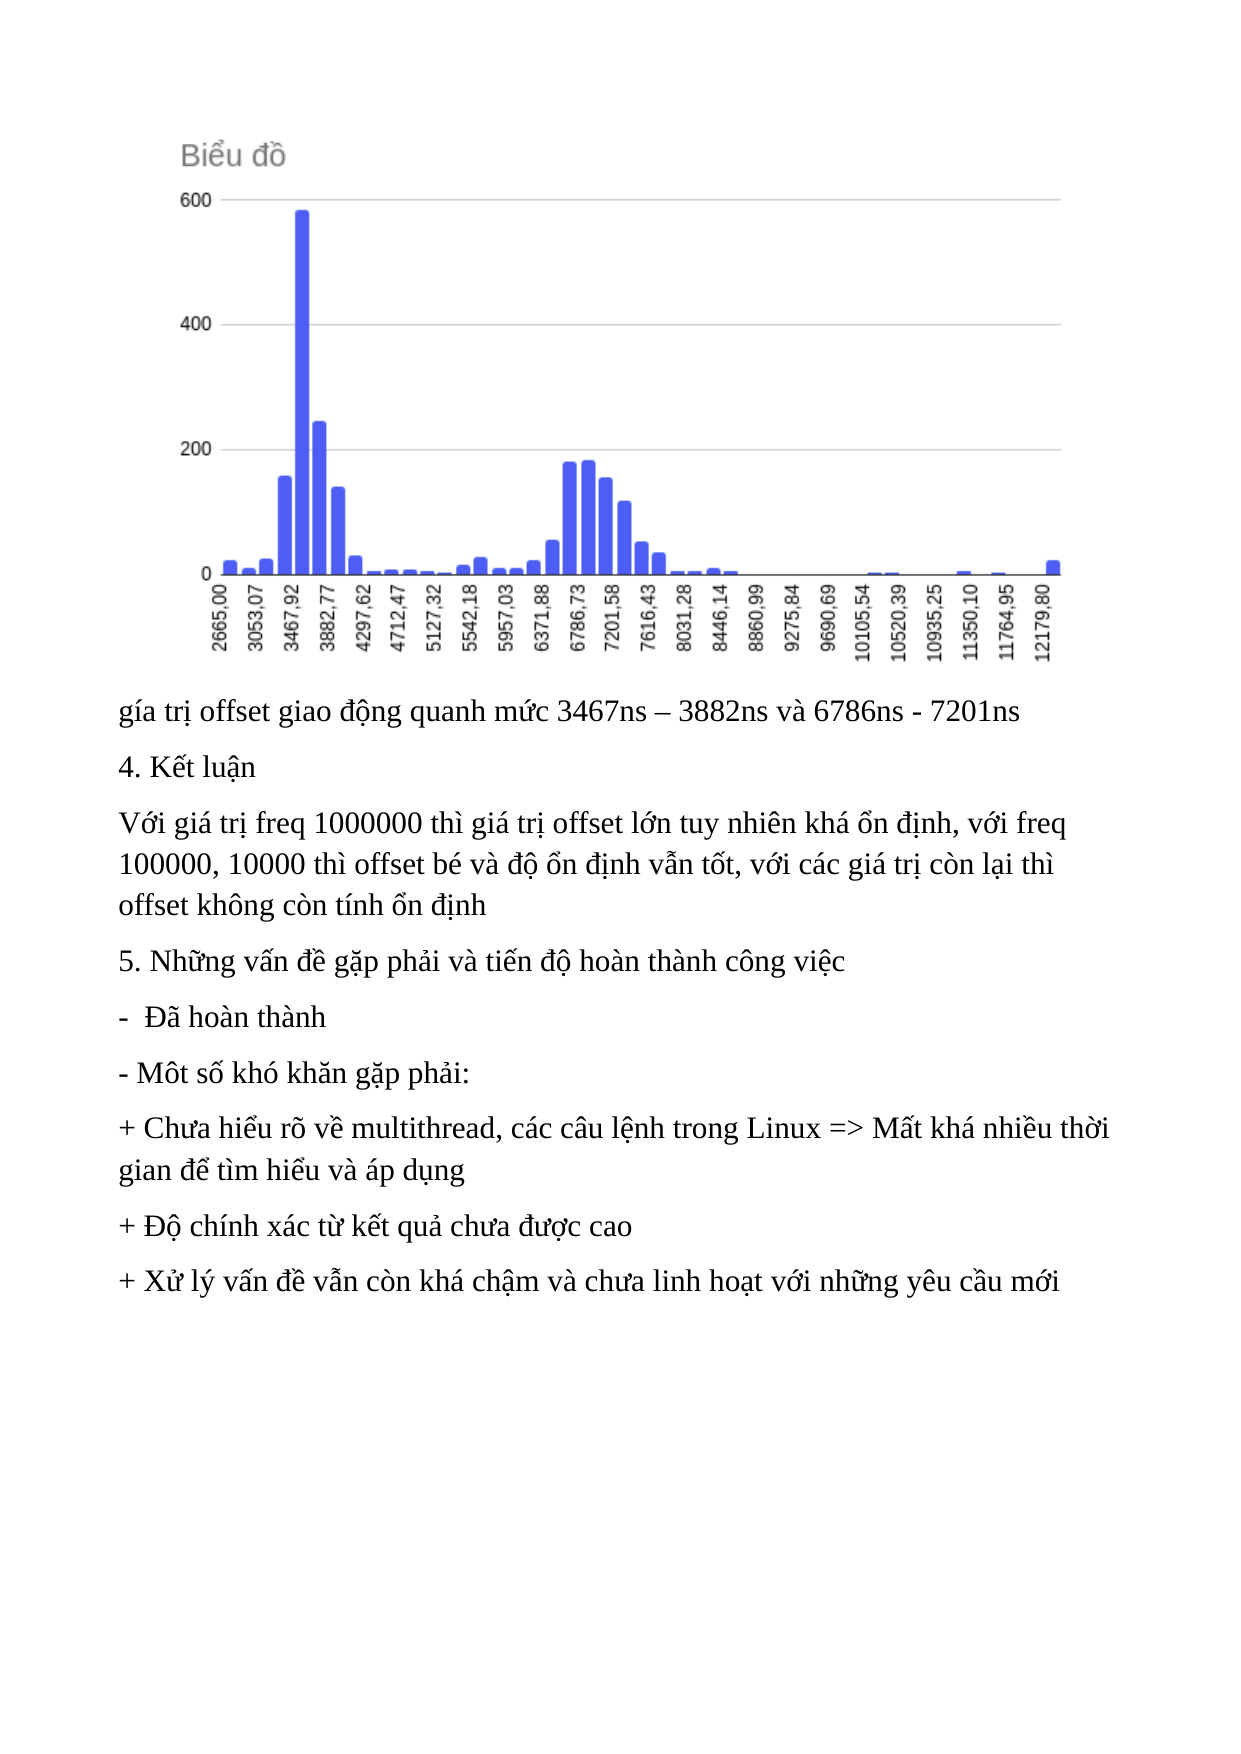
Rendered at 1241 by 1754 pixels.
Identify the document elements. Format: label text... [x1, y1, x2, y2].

text - Môt số khó khăn gặp phải: [118, 1054, 1122, 1090]
text + Độ chính xác từ kết quả chưa được cao [118, 1207, 1122, 1243]
text + Chưa hiểu rõ về multithread, các câu lệnh trong Linux => Mất khá nhiều thời gian để tìm hiểu và áp dụng [118, 1110, 1122, 1187]
text + Xử lý vấn đề vẫn còn khá chậm và chưa linh hoạt với những yêu cầu mới [118, 1263, 1122, 1298]
text gía trị offset giao động quanh mức 3467ns – 3882ns và 6786ns - 7201ns [118, 118, 1122, 728]
picture [153, 118, 1087, 687]
text 5. Những vấn đề gặp phải và tiến độ hoàn thành công việc [118, 942, 1122, 978]
text - Đã hoàn thành [118, 998, 1122, 1034]
text 4. Kết luận [118, 748, 1122, 784]
text Với giá trị freq 1000000 thì giá trị offset lớn tuy nhiên khá ổn định, với freq 100000, 10000 thì offset bé và độ ổn định vẫn tốt, với các giá trị còn lại thì offset không còn tính ổn định [118, 804, 1122, 922]
